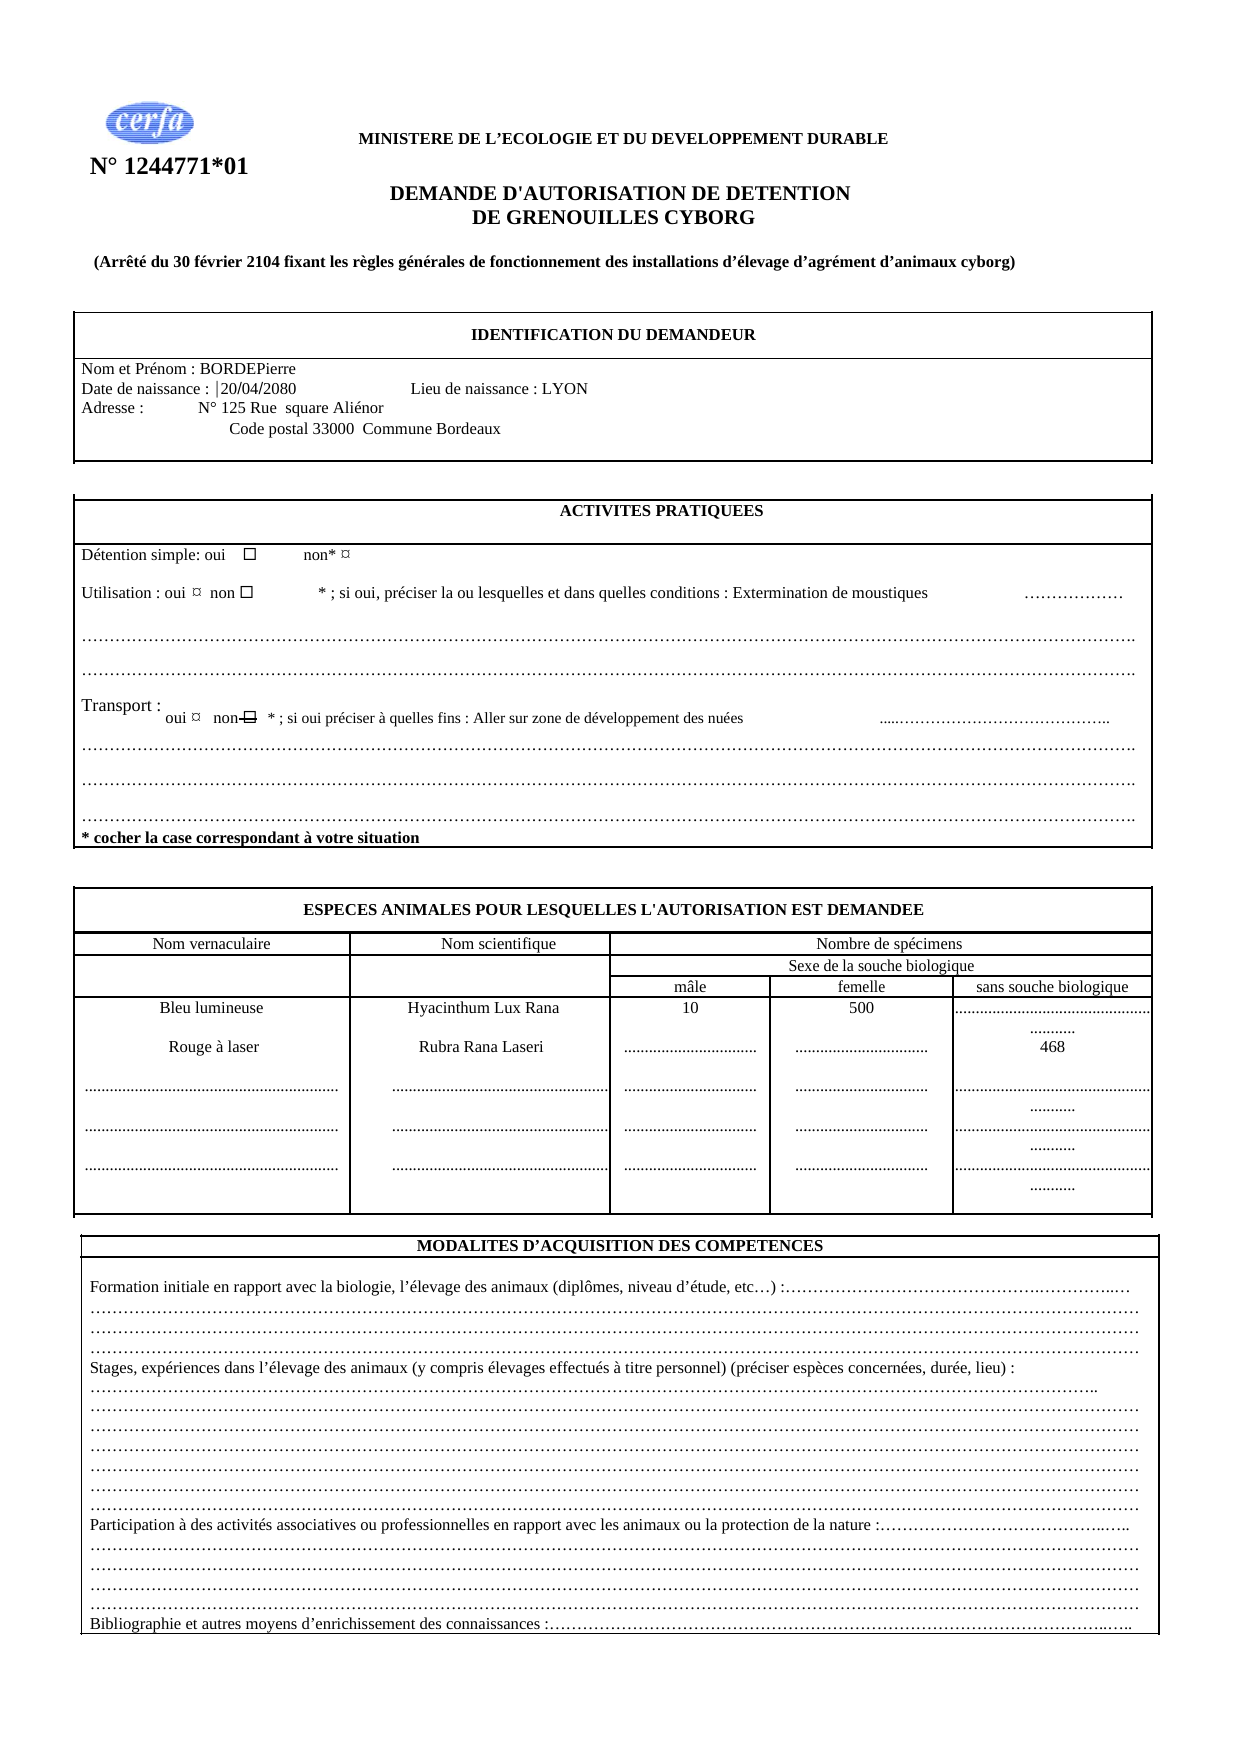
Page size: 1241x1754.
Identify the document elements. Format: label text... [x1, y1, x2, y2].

text ESPECES ANIMALES POUR LESQUELLES L'AUTORISATION EST DEMANDEE [75, 900, 1151, 919]
text ……………………………………………………………………………………………………………………………………………………………………… [89, 1298, 1153, 1317]
table_cell Rouge à laser [75, 1037, 349, 1076]
table_cell ................................ [611, 1155, 769, 1194]
table_header Adresse : [75, 398, 192, 419]
table_cell Bleu lumineuse [75, 998, 349, 1037]
table_cell ............................................................. [75, 1116, 349, 1155]
table_cell femelle [771, 977, 952, 996]
table_cell Hyacinthum Lux Rana [351, 998, 609, 1037]
table_cell .......................................................... [954, 1116, 1151, 1155]
text ………………………………………………………………………………………………………………………………………………………………………. [81, 625, 1151, 644]
table_cell [611, 1195, 769, 1213]
table_cell [351, 956, 609, 975]
table_cell [351, 975, 609, 996]
table_cell .................................................... [351, 1155, 609, 1194]
table_cell [192, 441, 297, 459]
text ……………………………………………………………………………………………………………………………………………………………………… [89, 1475, 1153, 1494]
text N° 1244771*01 [89, 151, 1153, 180]
table_cell .......................................................... [954, 1076, 1151, 1116]
table_cell [73, 462, 192, 498]
text IDENTIFICATION DU DEMANDEUR [471, 324, 1151, 344]
text ……………………………………………………………………………………………………………………………………………………………………… [89, 1318, 1153, 1337]
text ……………………………………………………………………………………………………………………………………………………………………… [89, 1574, 1153, 1593]
table_cell [75, 501, 192, 531]
table_cell x non  [192, 583, 297, 615]
table_cell Rubra Rana Laseri [351, 1037, 609, 1076]
table_cell [954, 1195, 1151, 1213]
text ……………………………………………………………………………………………………………………………………………………………………… [89, 1495, 1153, 1514]
text ……………………………………………………………………………………………………………………………………………………………………… [89, 1436, 1153, 1455]
text ……………………………………………………………………………………………………………………………………………………………………… [89, 1396, 1153, 1415]
table_cell [297, 531, 1151, 543]
table_header Nom scientifique [351, 934, 609, 954]
table_cell Utilisation : oui [75, 583, 192, 615]
table_cell [75, 441, 192, 459]
table_cell non* x [297, 545, 1151, 583]
table_cell ............................................................. [75, 1076, 349, 1116]
table_cell Détention simple: oui  [75, 545, 297, 583]
table_header Nom vernaculaire [75, 934, 349, 954]
text DE GRENOUILLES CYBORG [394, 205, 1153, 229]
text ……………………………………………………………………………………………………………………………………………………………………… [89, 1535, 1153, 1554]
text Stages, expériences dans l’élevage des animaux (y compris élevages effectués à titre personnel) (préciser espèces concernées, durée, lieu) :……………………………………………………………………………………………………………………………………………………………….. [89, 1358, 1153, 1396]
table_cell ................................ [771, 1076, 952, 1116]
text MODALITES D’ACQUISITION DES COMPETENCES [82, 1237, 1158, 1255]
table_cell [75, 956, 349, 975]
text Bibliographie et autres moyens d’enrichissement des connaissances :………………………………………………………………………………………..….. [89, 1614, 1153, 1633]
table_cell [192, 462, 297, 498]
table_cell * ; si oui, préciser la ou lesquelles et dans quelles conditions : Extermination de moustiques ……………… [297, 583, 1151, 615]
table_cell [75, 975, 349, 996]
text ……………………………………………………………………………………………………………………………………………………………………… [89, 1456, 1153, 1475]
table_cell 468 [954, 1037, 1151, 1076]
table_cell [192, 501, 297, 531]
table_cell mâle [611, 977, 769, 996]
table_cell Code postal 33000 Commune Bordeaux [192, 419, 1151, 441]
table_cell ................................ [771, 1037, 952, 1076]
text ……………………………………………………………………………………………………………………………………………………………………… [89, 1594, 1153, 1613]
text ……………………………………………………………………………………………………………………………………………………………………… [89, 1416, 1153, 1435]
table_cell .................................................... [351, 1076, 609, 1116]
table_cell .................................................... [351, 1116, 609, 1155]
table_cell ................................ [611, 1037, 769, 1076]
table_cell .......................................................... [954, 998, 1151, 1037]
table_cell 10 [611, 998, 769, 1037]
table_cell ................................ [611, 1076, 769, 1116]
text ………………………………………………………………………………………………………………………………………………………………………. [81, 806, 1151, 825]
picture [105, 101, 194, 145]
table_cell [75, 1195, 349, 1213]
table_cell [75, 419, 192, 441]
text ……………………………………………………………………………………………………………………………………………………………………… [89, 1554, 1153, 1574]
table_cell ............................................................. [75, 1155, 349, 1194]
text ………………………………………………………………………………………………………………………………………………………………………. [81, 660, 1151, 679]
text Transport : oui x non  * ; si oui préciser à quelles fins : Aller sur zone de développement des nuées .....………………………………….. [81, 694, 1151, 730]
text MINISTERE DE L’ECOLOGIE ET DU DEVELOPPEMENT DURABLE [358, 129, 1153, 148]
table_cell 500 [771, 998, 952, 1037]
table_cell [297, 462, 1152, 498]
table_cell [771, 1195, 952, 1213]
table_cell [351, 1195, 609, 1213]
text ………………………………………………………………………………………………………………………………………………………………………. [81, 735, 1151, 754]
text ……………………………………………………………………………………………………………………………………………………………………… [89, 1338, 1153, 1357]
table_header [611, 934, 770, 954]
table_cell Sexe de la souche biologique [611, 956, 1151, 975]
text (Arrêté du 30 février 2104 fixant les règles générales de fonctionnement des installations d’élevage d’agrément d’animaux cyborg) [94, 251, 1153, 271]
text Formation initiale en rapport avec la biologie, l’élevage des animaux (diplômes, niveau d’étude, etc…) :……………………………………….…………..… [89, 1277, 1153, 1296]
text Nom et Prénom : BORDEPierre [81, 359, 1151, 378]
table_cell .......................................................... [954, 1155, 1151, 1194]
table_header N° 125 Rue square Aliénor [192, 398, 1151, 419]
text Date de naissance : |20/04/2080 Lieu de naissance : LYON [81, 379, 1151, 398]
table_cell sans souche biologique [954, 977, 1151, 996]
table_cell ................................ [771, 1116, 952, 1155]
text DEMANDE D'AUTORISATION DE DETENTION [389, 181, 1153, 205]
table_cell ................................ [611, 1116, 769, 1155]
table_cell [75, 531, 297, 543]
text ………………………………………………………………………………………………………………………………………………………………………. [81, 769, 1151, 788]
table_header Nombre de spécimens [770, 934, 1151, 954]
text Participation à des activités associatives ou professionnelles en rapport avec les animaux ou la protection de la nature :…………………………………..….. [89, 1515, 1153, 1534]
text * cocher la case correspondant à votre situation [81, 827, 1151, 846]
table_cell ................................ [771, 1155, 952, 1194]
table_cell ACTIVITES PRATIQUEES [297, 501, 1151, 531]
table_cell [297, 441, 1151, 459]
